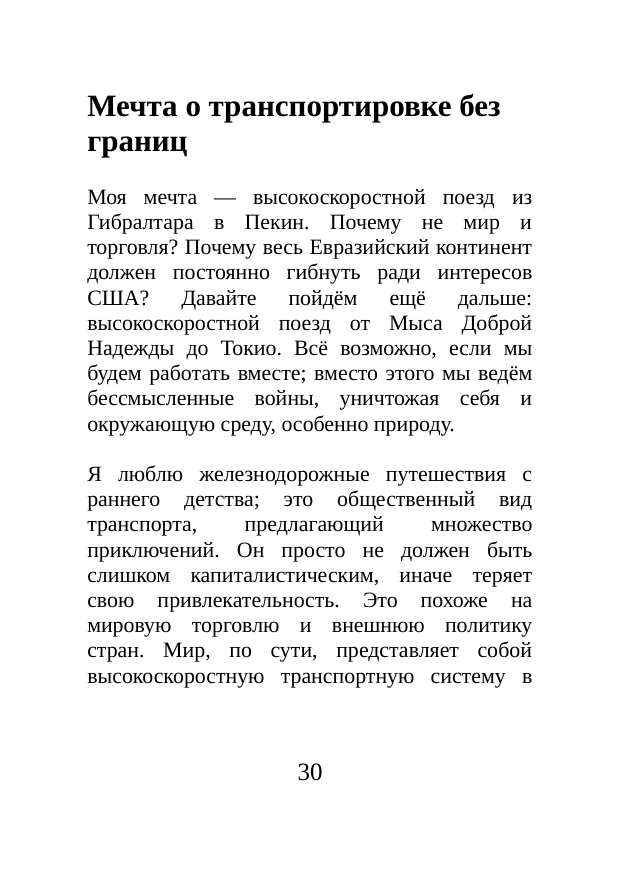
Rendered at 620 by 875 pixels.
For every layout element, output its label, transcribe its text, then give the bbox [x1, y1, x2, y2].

text Мечта о транспортировке без границ [87, 87, 532, 158]
text Я люблю железнодорожные путешествия с раннего детства; это общественный вид транспорта, предлагающий множество приключений. Он просто не должен быть слишком капиталистическим, иначе теряет свою привлекательность. Это похоже на мировую торговлю и внешнюю политику стран. Мир, по сути, представляет собой высокоскоростную транспортную систему в [87, 461, 532, 688]
text Моя мечта — высокоскоростной поезд из Гибралтара в Пекин. Почему не мир и торговля? Почему весь Евразийский континент должен постоянно гибнуть ради интересов США? Давайте пойдём ещё дальше: высокоскоростной поезд от Мыса Доброй Надежды до Токио. Всё возможно, если мы будем работать вместе; вместо этого мы ведём бессмысленные войны, уничтожая себя и окружающую среду, особенно природу. [87, 184, 532, 436]
